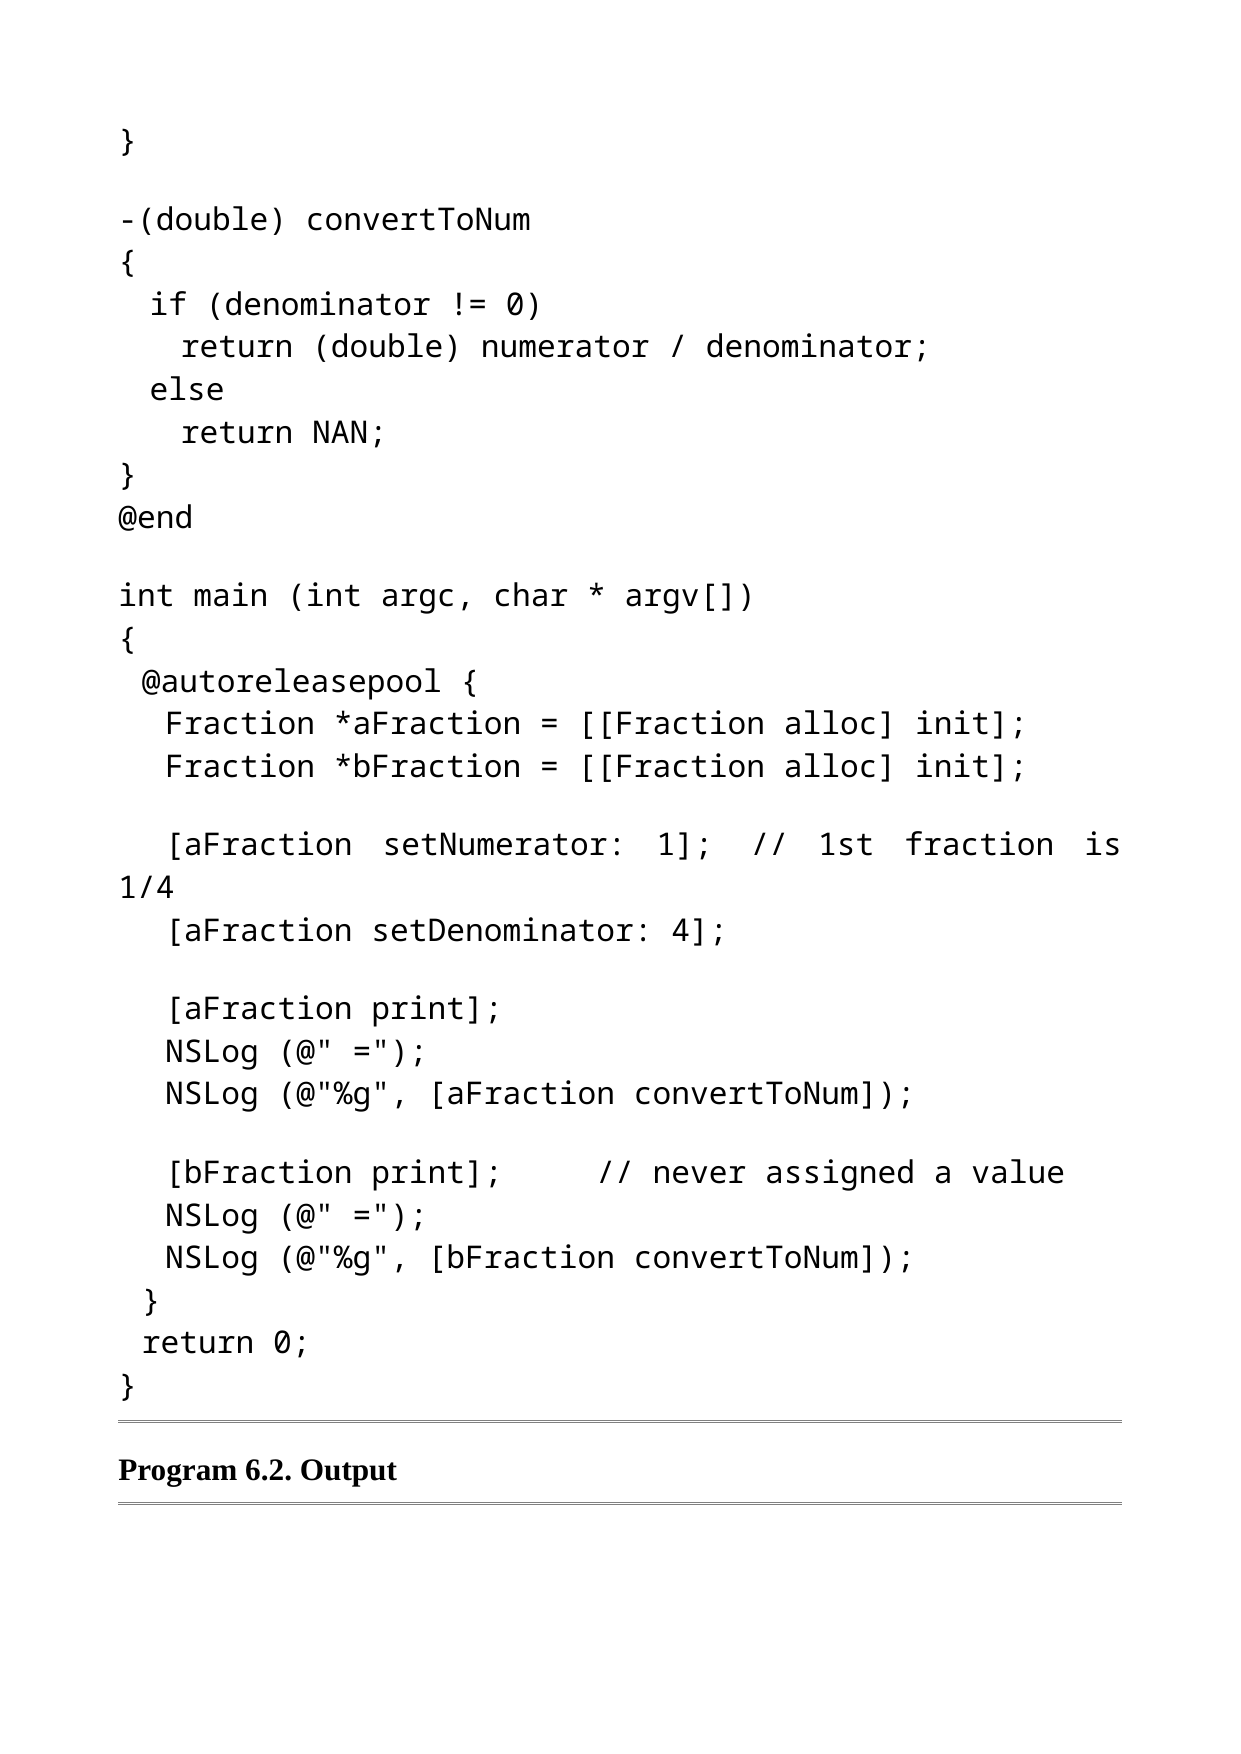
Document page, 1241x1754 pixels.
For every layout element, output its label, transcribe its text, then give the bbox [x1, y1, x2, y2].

text } -(double) convertToNum { if (denominator != 0) return (double) numerator / denominator; else return NAN; } @end int main (int argc, char * argv[]) { @autoreleasepool { Fraction *aFraction = [[Fraction alloc] init]; Fraction *bFraction = [[Fraction alloc] init]; [aFraction setNumerator: 1]; // 1st fraction is 1/4 [aFraction setDenominator: 4]; [aFraction print]; NSLog (@" ="); NSLog (@"%g", [aFraction convertToNum]); [bFraction print]; // never assigned a value NSLog (@" ="); NSLog (@"%g", [bFraction convertToNum]); } return 0; } [118, 118, 1122, 1406]
text Program 6.2. Output [118, 1452, 1122, 1488]
